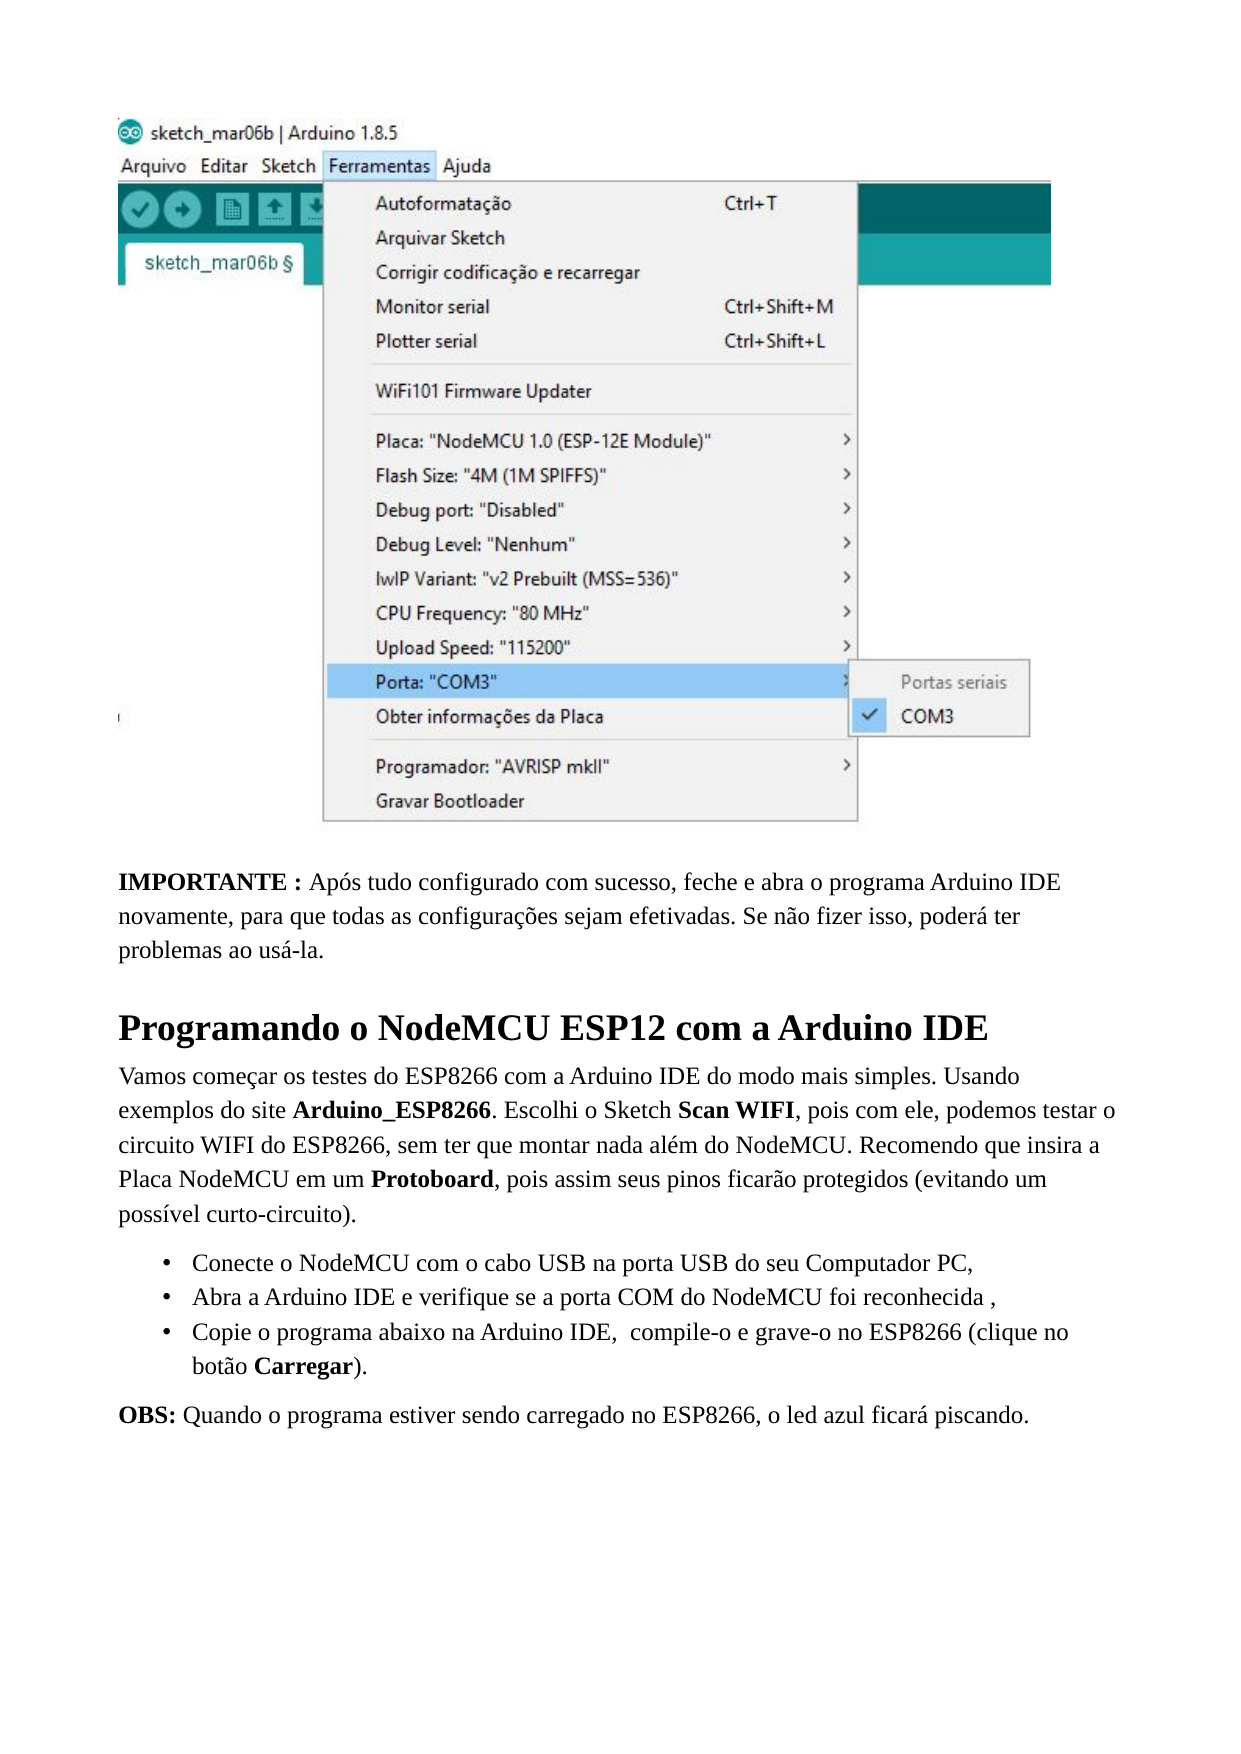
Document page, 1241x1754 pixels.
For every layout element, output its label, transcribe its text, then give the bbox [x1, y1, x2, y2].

picture [118, 118, 1051, 847]
list Abra a Arduino IDE e verifique se a porta COM do NodeMCU foi reconhecida , [162, 1282, 1122, 1311]
subtitle Programando o NodeMCU ESP12 com a Arduino IDE [118, 1005, 1122, 1048]
list Copie o programa abaixo na Arduino IDE, compile-o e grave-o no ESP8266 (clique no botão Carregar). [162, 1317, 1122, 1380]
text Vamos começar os testes do ESP8266 com a Arduino IDE do modo mais simples. Usando exemplos do site Arduino_ESP8266. Escolhi o Sketch Scan WIFI, pois com ele, podemos testar o circuito WIFI do ESP8266, sem ter que montar nada além do NodeMCU. Recomendo que insira a Placa NodeMCU em um Protoboard, pois assim seus pinos ficarão protegidos (evitando um possível curto-circuito). [118, 1061, 1122, 1228]
text IMPORTANTE : Após tudo configurado com sucesso, feche e abra o programa Arduino IDE novamente, para que todas as configurações sejam efetivadas. Se não fizer isso, poderá ter problemas ao usá-la. [118, 867, 1122, 964]
text OBS: Quando o programa estiver sendo carregado no ESP8266, o led azul ficará piscando. [118, 1401, 1122, 1429]
list Conecte o NodeMCU com o cabo USB na porta USB do seu Computador PC, [162, 1248, 1122, 1277]
